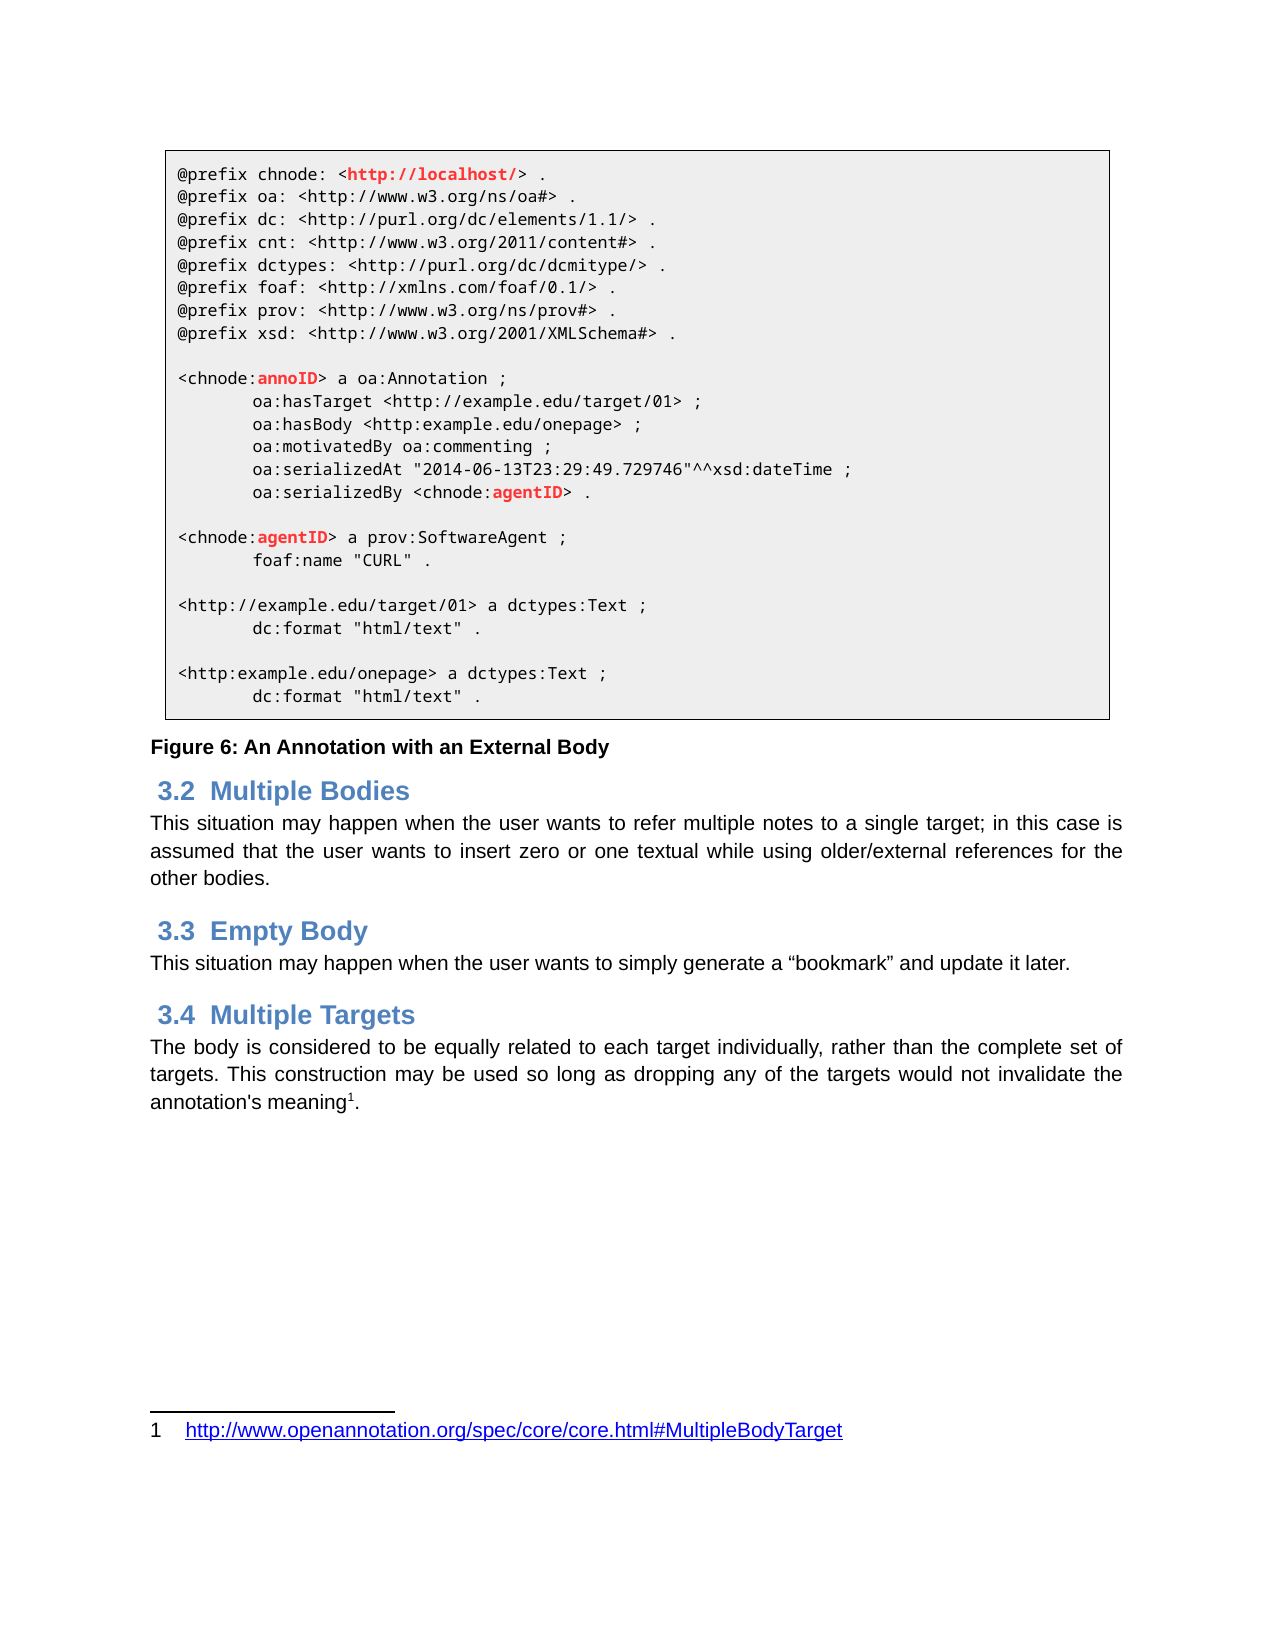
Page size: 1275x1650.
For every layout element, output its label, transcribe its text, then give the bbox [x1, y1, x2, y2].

subtitle Multiple Targets [150, 999, 1125, 1030]
text http://www.openannotation.org/spec/core/core.html#MultipleBodyTarget [150, 1418, 1125, 1442]
list oa:serializedAt "2014-06-13T23:29:49.729746"^^xsd:dateTime ; [177, 457, 1067, 480]
list foaf:name "CURL" . [177, 548, 1098, 571]
subtitle Multiple bodies [150, 759, 1125, 807]
list @prefix dctypes: <http://purl.org/dc/dcmitype/> . [177, 253, 1098, 276]
list dc:format "html/text" . [177, 684, 1098, 707]
list @prefix cnt: <http://www.w3.org/2011/content#> . [177, 230, 1098, 253]
list oa:motivatedBy oa:commenting ; [177, 435, 1098, 457]
list <chnode:annoID> a oa:Annotation ; [177, 367, 1098, 389]
list @prefix xsd: <http://www.w3.org/2001/XMLSchema#> . [177, 321, 1098, 344]
list @prefix chnode: <http://localhost/> . [177, 162, 1098, 185]
list @prefix prov: <http://www.w3.org/ns/prov#> . [177, 298, 1098, 321]
list dc:format "html/text" . [177, 616, 1098, 639]
text This situation may happen when the user wants to refer multiple notes to a single target; in this case is assumed that the user wants to insert zero or one textual while using older/external references for the other bodies. [150, 811, 1125, 890]
text The body is considered to be equally related to each target individually, rather than the complete set of targets. This construction may be used so long as dropping any of the targets would not invalidate the annotation's meaning. [150, 1035, 1125, 1114]
text This situation may happen when the user wants to simply generate a “bookmark” and update it later. [150, 951, 1125, 974]
list oa:hasBody <http:example.edu/onepage> ; [177, 412, 1098, 435]
list <http:example.edu/onepage> a dctypes:Text ; [177, 662, 1098, 684]
list oa:serializedBy <chnode:agentID> . [177, 480, 1067, 503]
list @prefix foaf: <http://xmlns.com/foaf/0.1/> . [177, 276, 1098, 298]
list oa:hasTarget <http://example.edu/target/01> ; [177, 389, 1098, 412]
list @prefix dc: <http://purl.org/dc/elements/1.1/> . [177, 208, 1098, 230]
list Figure 6: An Annotation with an External Body [150, 162, 1125, 759]
list <chnode:agentID> a prov:SoftwareAgent ; [177, 526, 1067, 548]
list @prefix oa: <http://www.w3.org/ns/oa#> . [177, 185, 1098, 208]
subtitle Empty body [150, 914, 1125, 946]
list <http://example.edu/target/01> a dctypes:Text ; [177, 594, 1098, 616]
